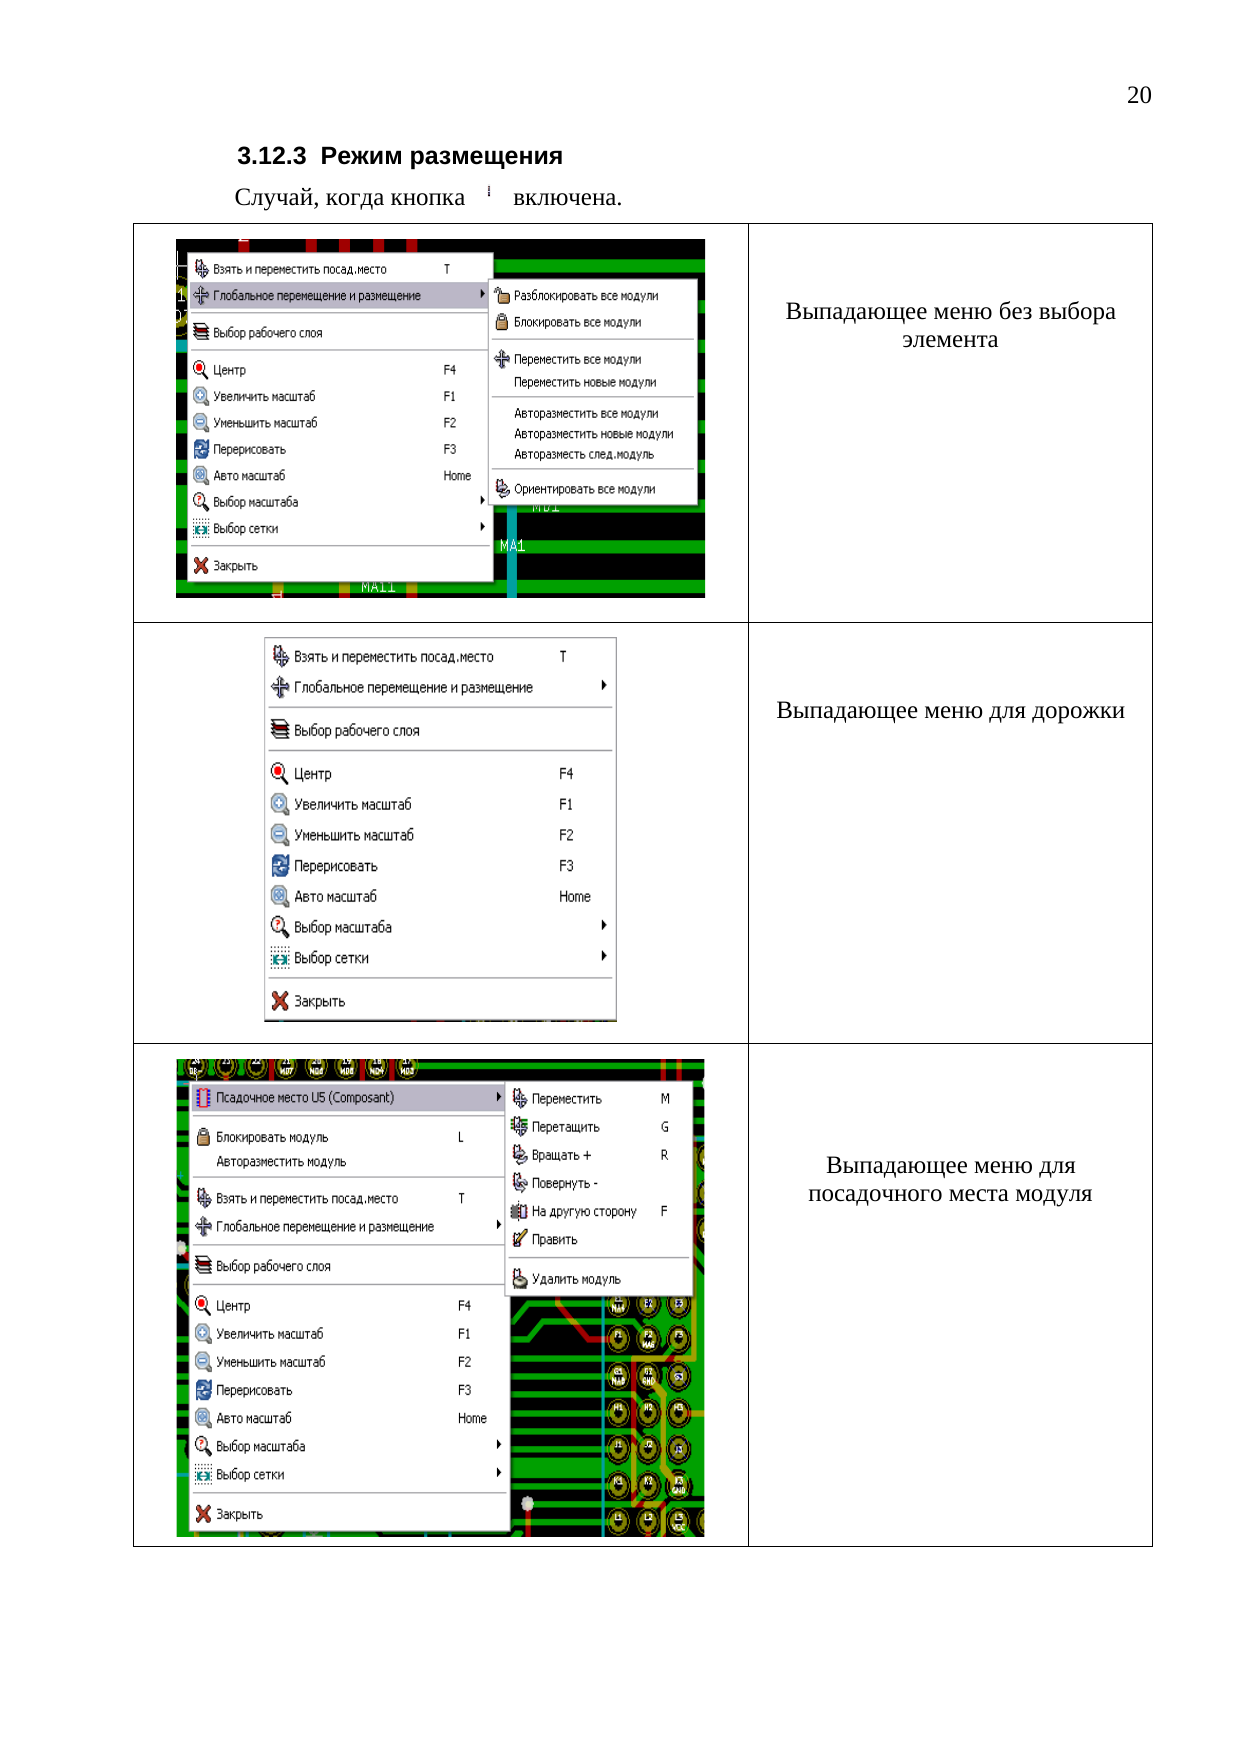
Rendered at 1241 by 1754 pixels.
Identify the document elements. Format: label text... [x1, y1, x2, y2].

picture [176, 239, 706, 598]
text Случай, когда кнопка включена. [146, 176, 1152, 211]
picture [264, 637, 617, 1022]
picture [487, 184, 491, 197]
table_cell Выпадающее меню для дорожки [749, 623, 1152, 1043]
table_header Выпадающее меню без выбора элемента [749, 224, 1152, 622]
subtitle Режим размещения [233, 142, 1152, 170]
picture [176, 1059, 705, 1537]
table_cell Выпадающее меню для посадочного места модуля [749, 1044, 1152, 1546]
table_cell [134, 623, 748, 1043]
table_cell [134, 1044, 748, 1546]
table_header [134, 224, 748, 622]
